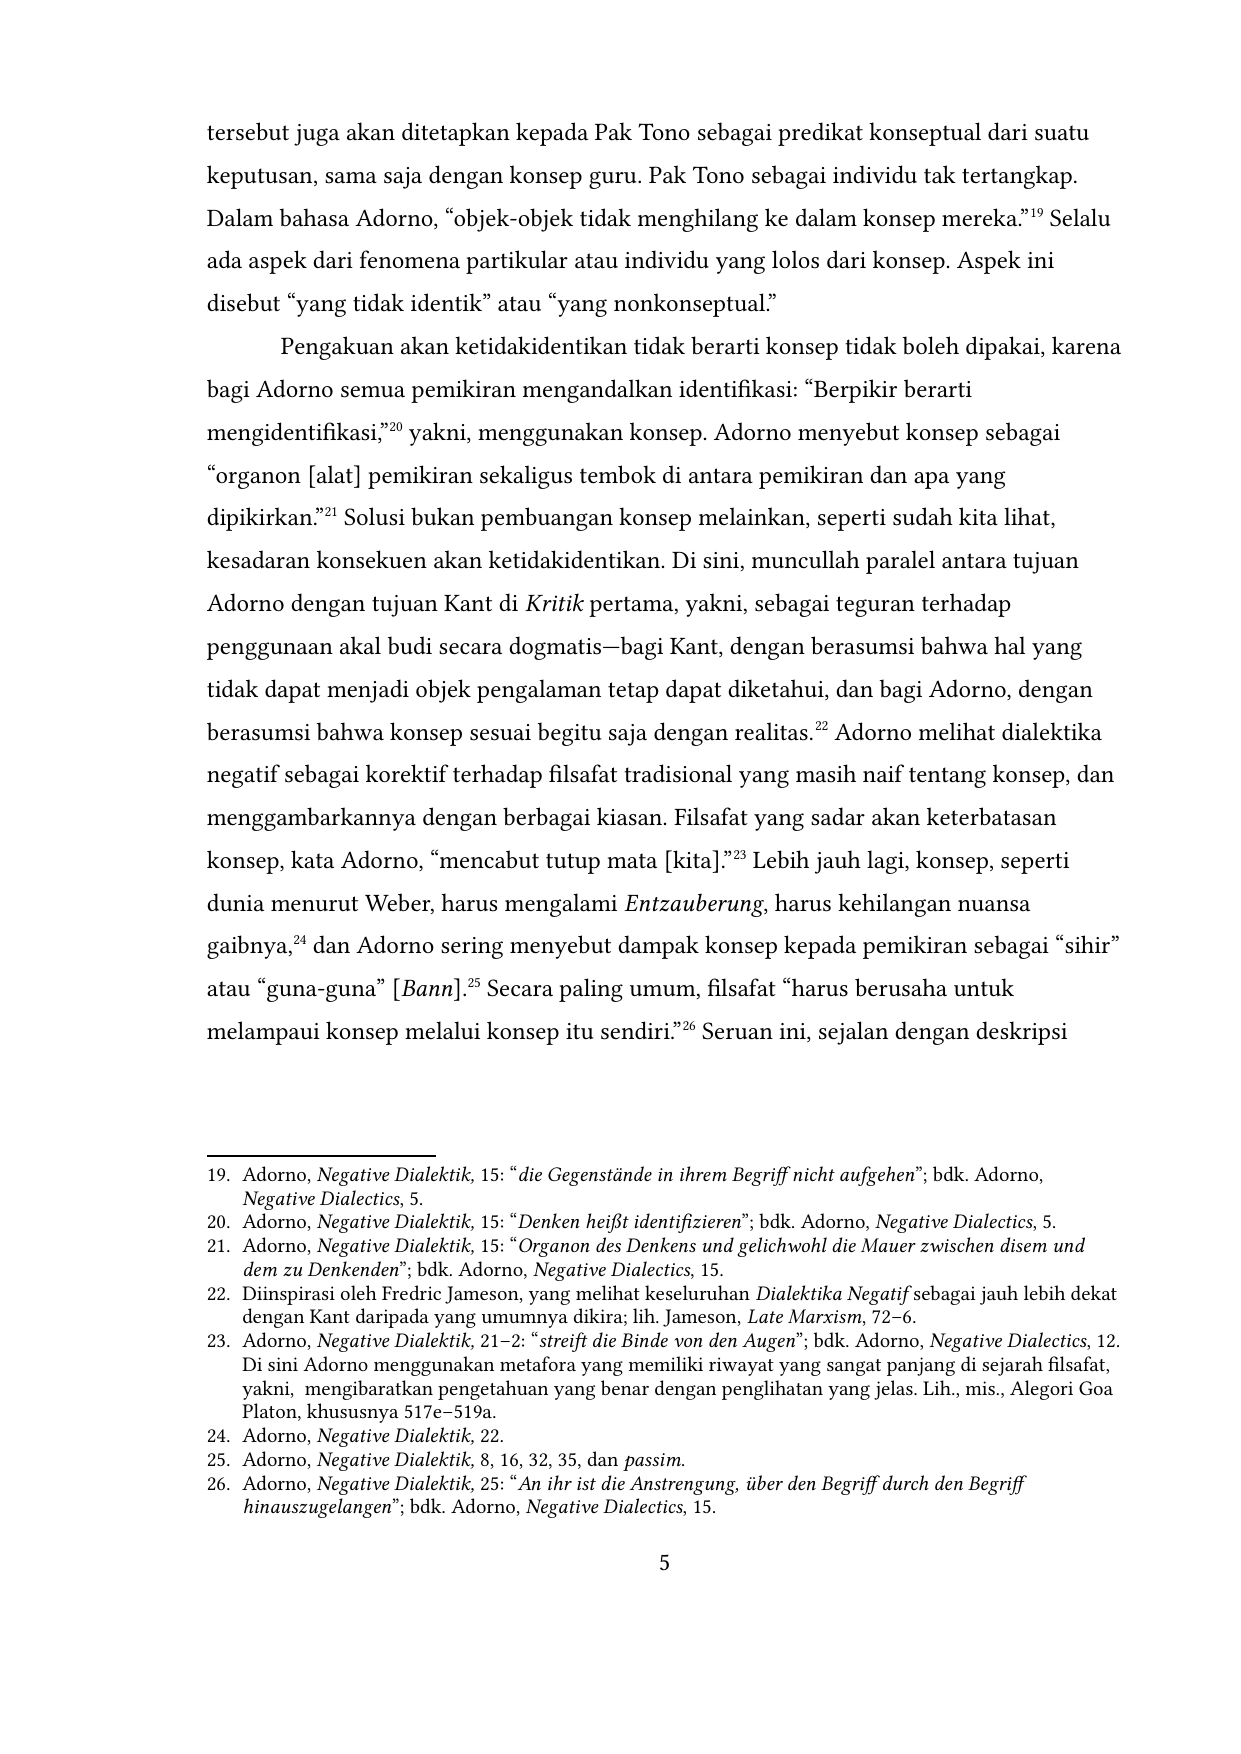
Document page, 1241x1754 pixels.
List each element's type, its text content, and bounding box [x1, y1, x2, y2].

text Adorno, Negative Dialektik, 21–2: “streift die Binde von den Augen”; bdk. Adorno, Negative Dialectics, 12. Di sini Adorno menggunakan metafora yang memiliki riwayat yang sangat panjang di sejarah filsafat, yakni, mengibaratkan pengetahuan yang benar dengan penglihatan yang jelas. Lih., mis., Alegori Goa Platon, khususnya 517e–519a. [207, 1329, 1122, 1424]
text Adorno, Negative Dialektik, 25: “An ihr ist die Anstrengung, über den Begriff durch den Begriff hinauszugelangen”; bdk. Adorno, Negative Dialectics, 15. [207, 1471, 1122, 1519]
text Adorno, Negative Dialektik, 15: “die Gegenstände in ihrem Begriff nicht aufgehen”; bdk. Adorno, Negative Dialectics, 5. [207, 1162, 1122, 1210]
text Adorno, Negative Dialektik, 15: “Denken heißt identifizieren”; bdk. Adorno, Negative Dialectics, 5. [207, 1210, 1122, 1234]
text tersebut juga akan ditetapkan kepada Pak Tono sebagai predikat konseptual dari suatu keputusan, sama saja dengan konsep guru. Pak Tono sebagai individu tak tertangkap. Dalam bahasa Adorno, “objek-objek tidak menghilang ke dalam konsep mereka.” Selalu ada aspek dari fenomena partikular atau individu yang lolos dari konsep. Aspek ini disebut “yang tidak identik” atau “yang nonkonseptual.” [207, 118, 1122, 318]
text Diinspirasi oleh Fredric Jameson, yang melihat keseluruhan Dialektika Negatif sebagai jauh lebih dekat dengan Kant daripada yang umumnya dikira; lih. Jameson, Late Marxism, 72–6. [207, 1281, 1122, 1329]
text Pengakuan akan ketidakidentikan tidak berarti konsep tidak boleh dipakai, karena bagi Adorno semua pemikiran mengandalkan identifikasi: “Berpikir berarti mengidentifikasi,” yakni, menggunakan konsep. Adorno menyebut konsep sebagai “organon [alat] pemikiran sekaligus tembok di antara pemikiran dan apa yang dipikirkan.” Solusi bukan pembuangan konsep melainkan, seperti sudah kita lihat, kesadaran konsekuen akan ketidakidentikan. Di sini, muncullah paralel antara tujuan Adorno dengan tujuan Kant di Kritik pertama, yakni, sebagai teguran terhadap penggunaan akal budi secara dogmatis—bagi Kant, dengan berasumsi bahwa hal yang tidak dapat menjadi objek pengalaman tetap dapat diketahui, dan bagi Adorno, dengan berasumsi bahwa konsep sesuai begitu saja dengan realitas. Adorno melihat dialektika negatif sebagai korektif terhadap filsafat tradisional yang masih naif tentang konsep, dan menggambarkannya dengan berbagai kiasan. Filsafat yang sadar akan keterbatasan konsep, kata Adorno, “mencabut tutup mata [kita].” Lebih jauh lagi, konsep, seperti dunia menurut Weber, harus mengalami Entzauberung, harus kehilangan nuansa gaibnya, dan Adorno sering menyebut dampak konsep kepada pemikiran sebagai “sihir” atau “guna-guna” [Bann]. Secara paling umum, filsafat “harus berusaha untuk melampaui konsep melalui konsep itu sendiri.” Seruan ini, sejalan dengan deskripsi [207, 332, 1122, 1046]
text Adorno, Negative Dialektik, 8, 16, 32, 35, dan passim. [207, 1447, 1122, 1471]
text Adorno, Negative Dialektik, 15: “Organon des Denkens und gelichwohl die Mauer zwischen disem und dem zu Denkenden”; bdk. Adorno, Negative Dialectics, 15. [207, 1234, 1122, 1281]
text Adorno, Negative Dialektik, 22. [207, 1424, 1122, 1447]
